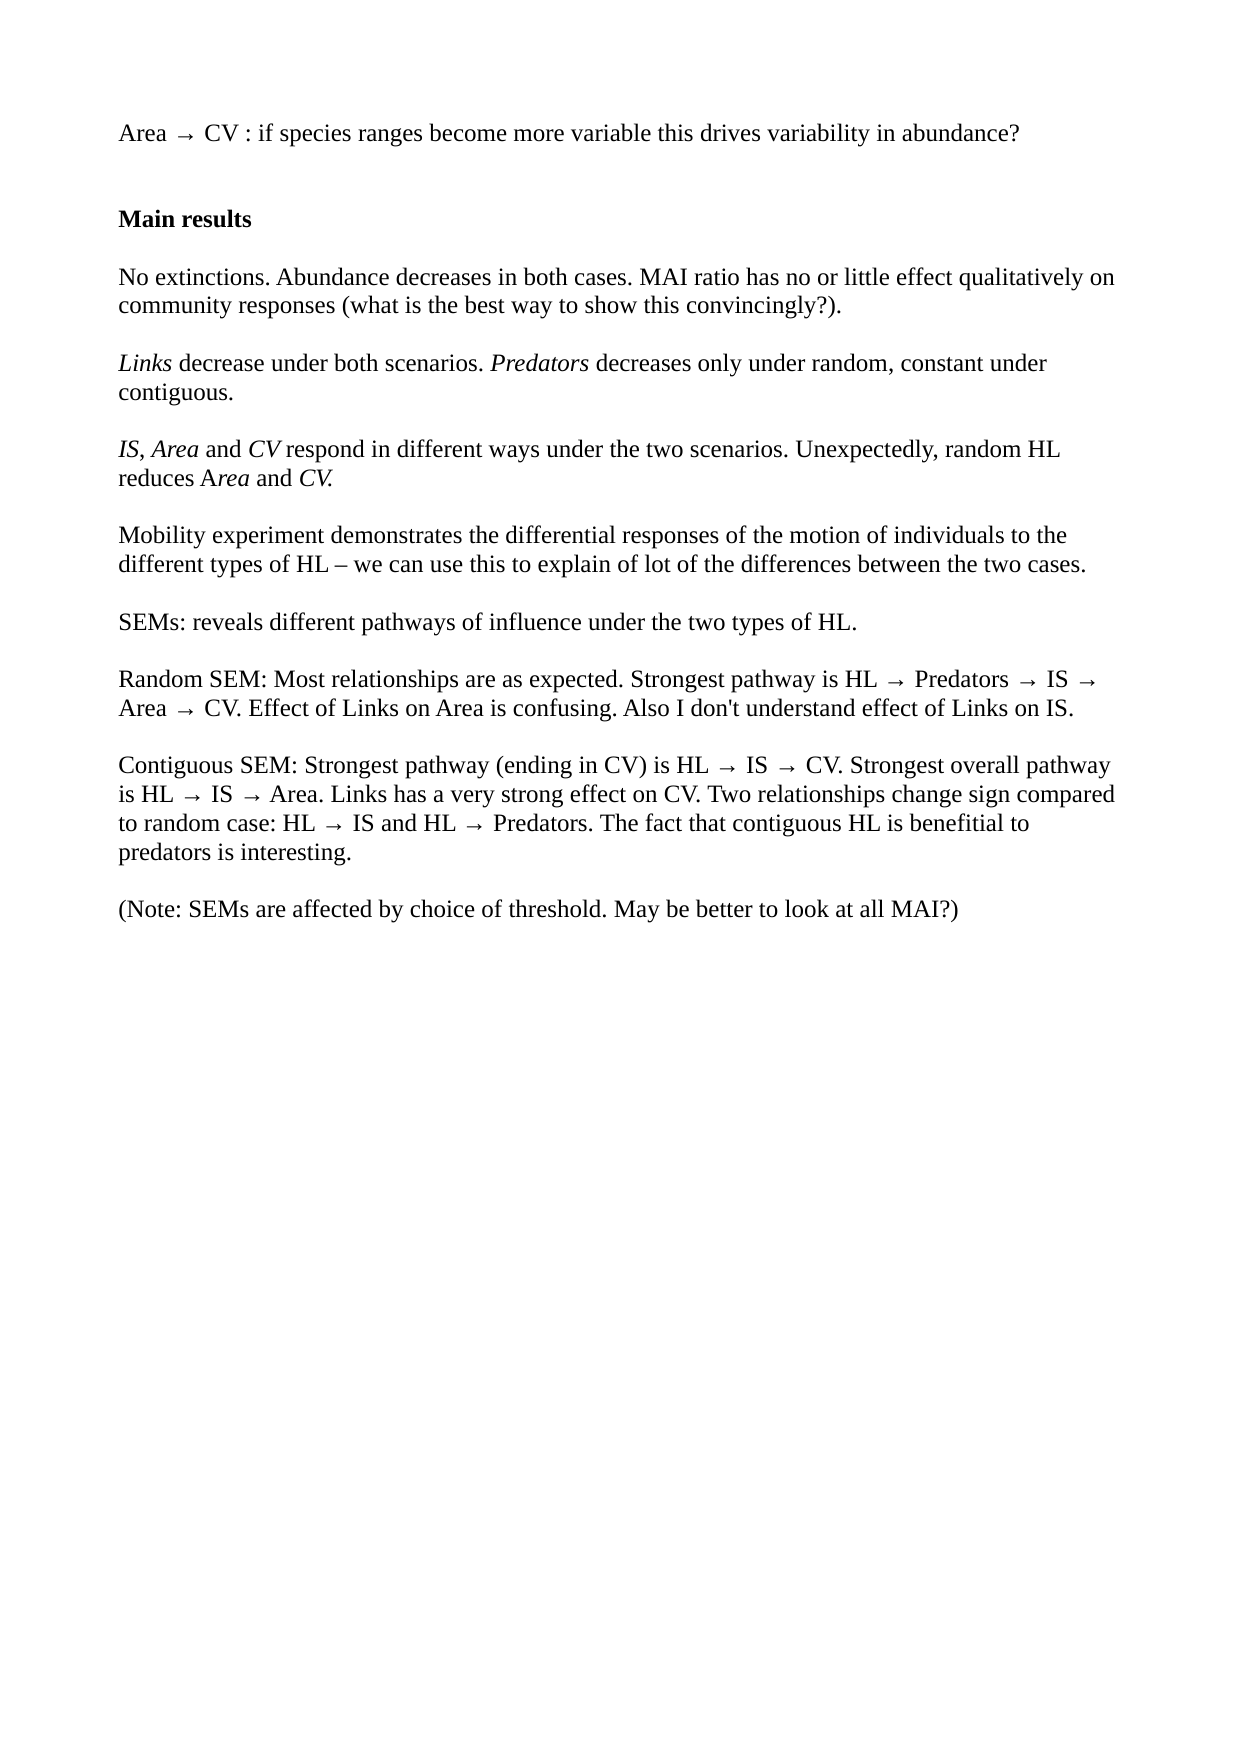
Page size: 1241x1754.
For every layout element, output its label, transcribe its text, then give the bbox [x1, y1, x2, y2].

text Area → CV : if species ranges become more variable this drives variability in abundance? [118, 118, 1122, 147]
text Links decrease under both scenarios. Predators decreases only under random, constant under contiguous. [118, 348, 1122, 406]
text SEMs: reveals different pathways of influence under the two types of HL. [118, 607, 1122, 636]
text IS, Area and CV respond in different ways under the two scenarios. Unexpectedly, random HL reduces Area and CV. [118, 434, 1122, 492]
text Random SEM: Most relationships are as expected. Strongest pathway is HL → Predators → IS → Area → CV. Effect of Links on Area is confusing. Also I don't understand effect of Links on IS. [118, 664, 1122, 722]
text Main results [118, 204, 1122, 233]
text (Note: SEMs are affected by choice of threshold. May be better to look at all MAI?) [118, 894, 1122, 923]
text Mobility experiment demonstrates the differential responses of the motion of individuals to the different types of HL – we can use this to explain of lot of the differences between the two cases. [118, 521, 1122, 578]
text Contiguous SEM: Strongest pathway (ending in CV) is HL → IS → CV. Strongest overall pathway is HL → IS → Area. Links has a very strong effect on CV. Two relationships change sign compared to random case: HL → IS and HL → Predators. The fact that contiguous HL is benefitial to predators is interesting. [118, 751, 1122, 866]
text No extinctions. Abundance decreases in both cases. MAI ratio has no or little effect qualitatively on community responses (what is the best way to show this convincingly?). [118, 262, 1122, 319]
